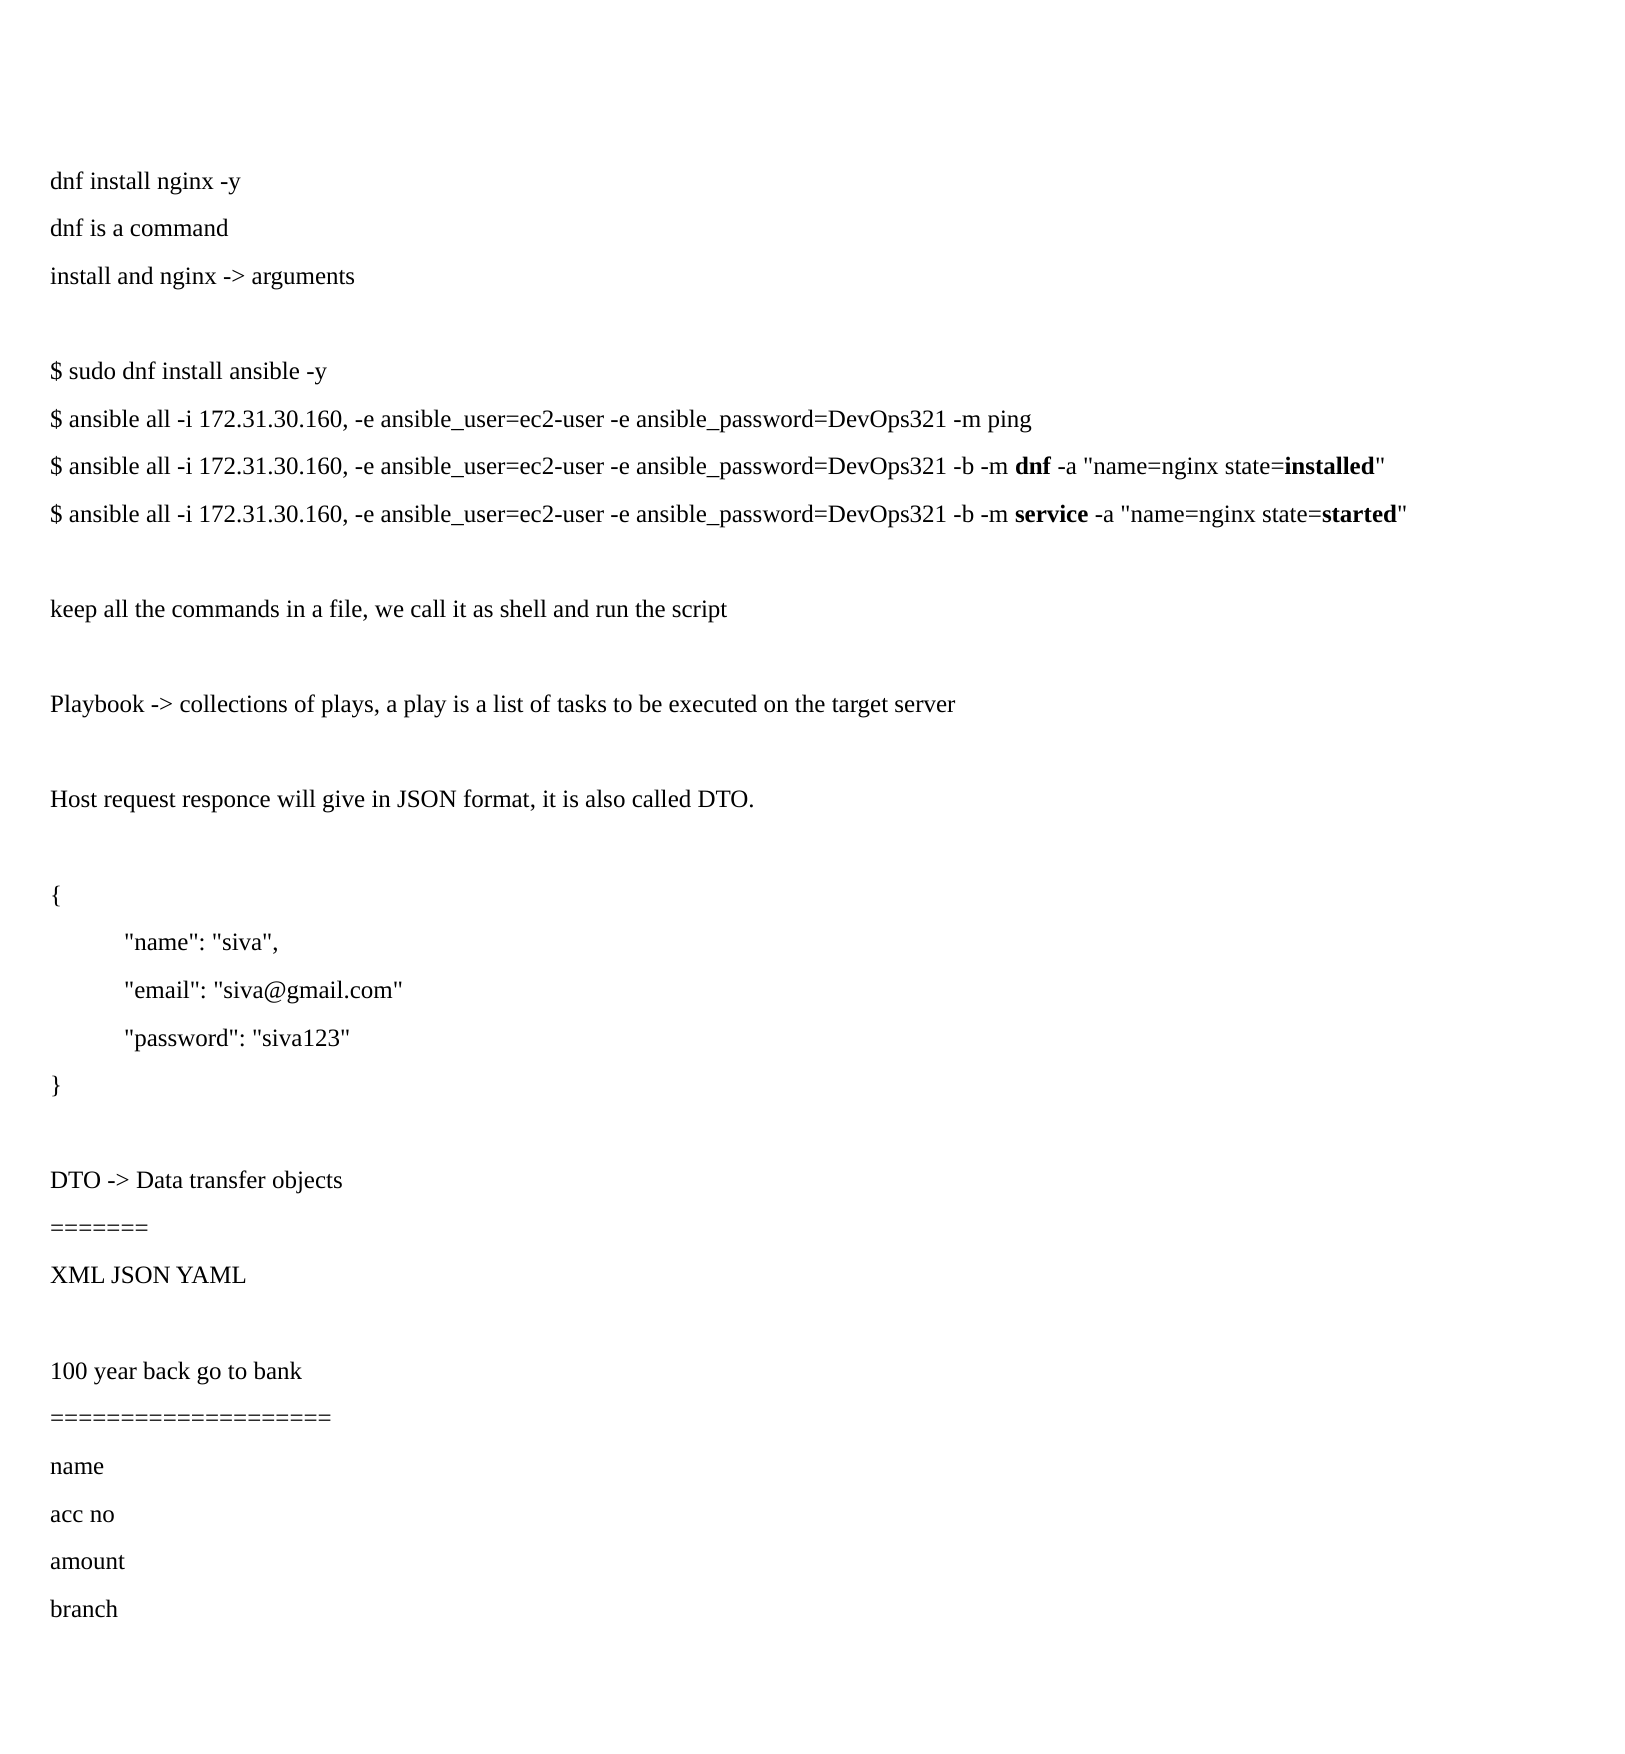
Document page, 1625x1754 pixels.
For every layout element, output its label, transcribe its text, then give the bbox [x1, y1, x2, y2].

text install and nginx -> arguments [50, 261, 1562, 290]
text dnf install nginx -y [50, 166, 1562, 194]
text acc no [50, 1499, 1562, 1527]
text Playbook -> collections of plays, a play is a list of tasks to be executed on the target server [50, 689, 1562, 718]
text ==================== [50, 1403, 1562, 1432]
text "name": "siva", [50, 927, 1562, 956]
text 100 year back go to bank [50, 1356, 1562, 1384]
text XML JSON YAML [50, 1261, 1562, 1289]
text amount [50, 1546, 1562, 1575]
text $ sudo dnf install ansible -y [50, 356, 1562, 385]
text { [50, 880, 1562, 908]
text "email": "siva@gmail.com" [50, 975, 1562, 1004]
text keep all the commands in a file, we call it as shell and run the script [50, 594, 1562, 623]
text ======= [50, 1213, 1562, 1242]
text name [50, 1451, 1562, 1480]
text $ ansible all -i 172.31.30.160, -e ansible_user=ec2-user -e ansible_password=DevOps321 -b -m service -a "name=nginx state=started" [50, 499, 1562, 528]
text } [50, 1070, 1562, 1099]
text dnf is a command [50, 213, 1562, 242]
text "password": "siva123" [50, 1023, 1562, 1051]
text Host request responce will give in JSON format, it is also called DTO. [50, 784, 1562, 813]
text $ ansible all -i 172.31.30.160, -e ansible_user=ec2-user -e ansible_password=DevOps321 -m ping [50, 404, 1562, 432]
text branch [50, 1594, 1562, 1623]
text DTO -> Data transfer objects [50, 1165, 1562, 1194]
text $ ansible all -i 172.31.30.160, -e ansible_user=ec2-user -e ansible_password=DevOps321 -b -m dnf -a "name=nginx state=installed" [50, 451, 1562, 480]
